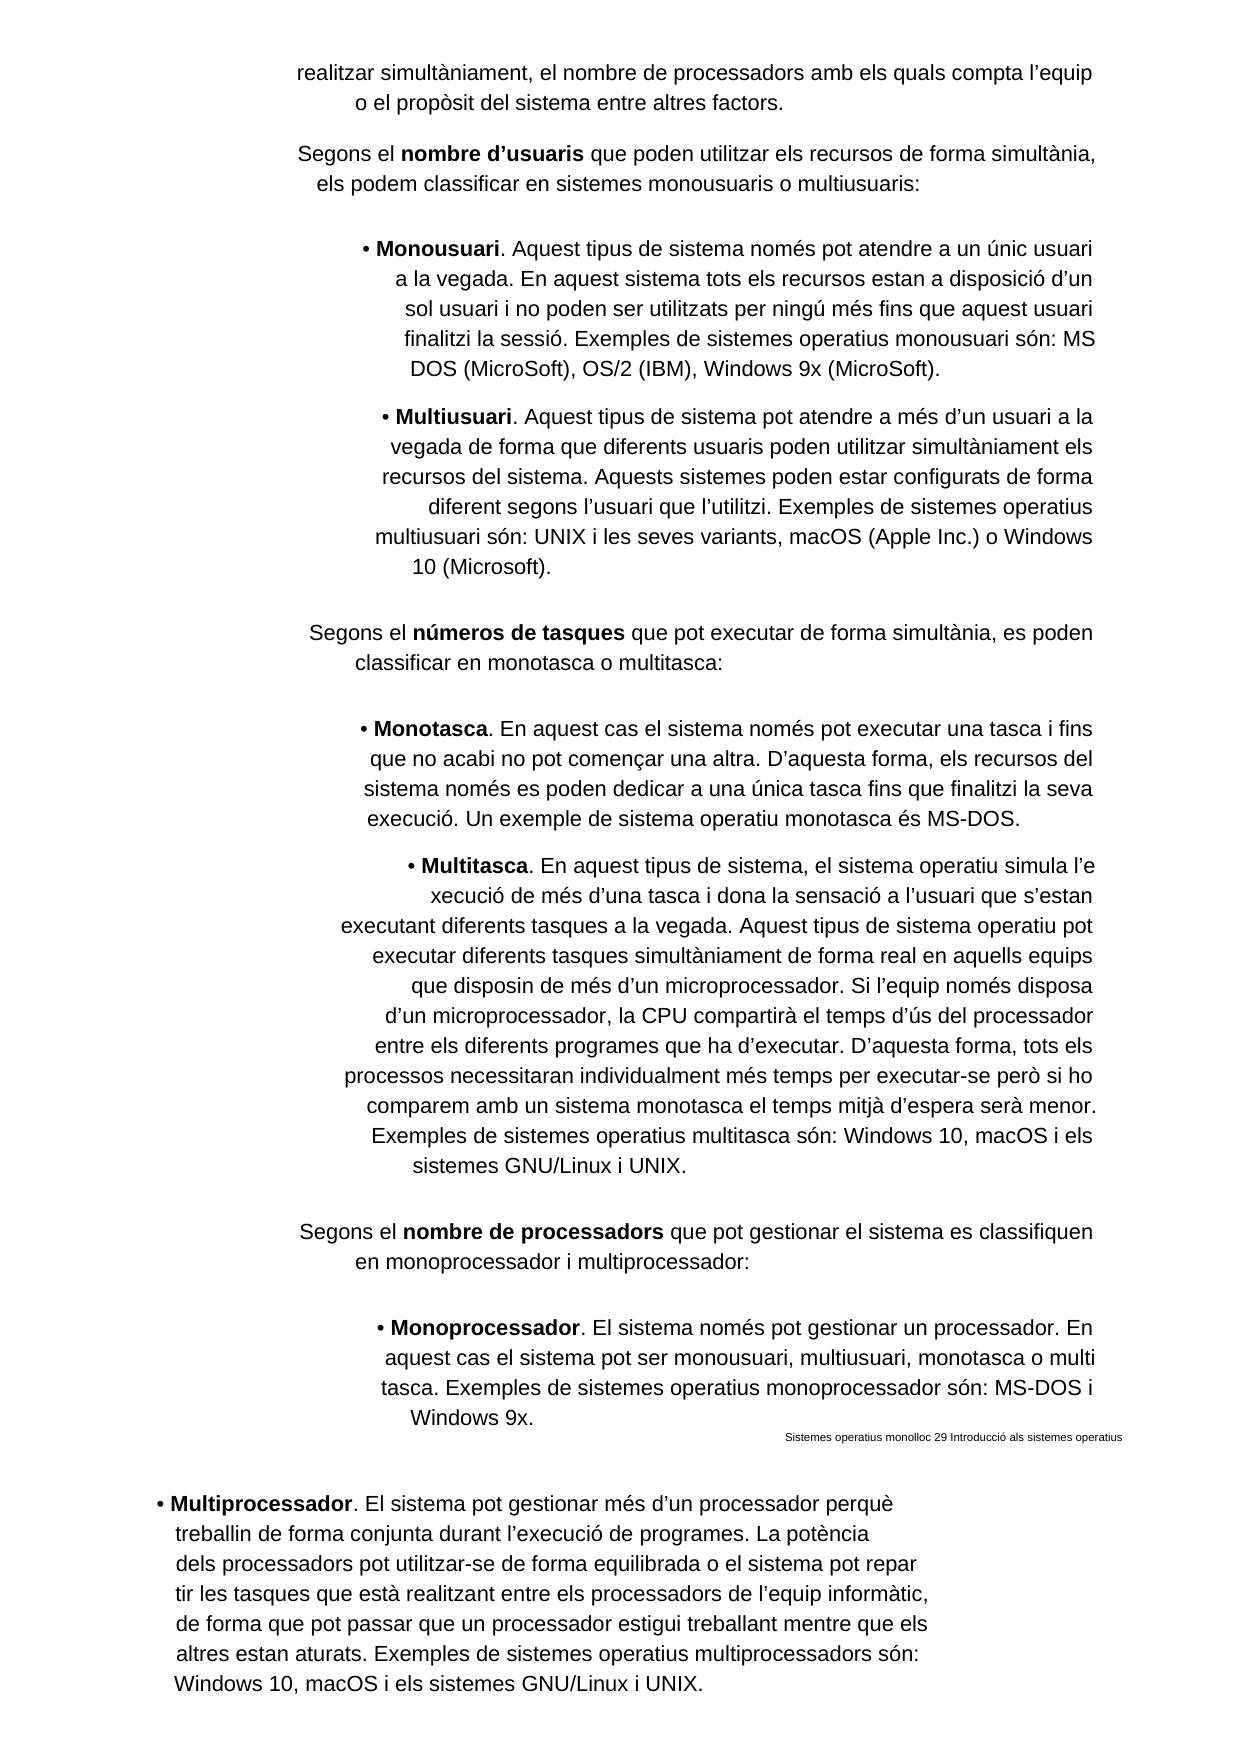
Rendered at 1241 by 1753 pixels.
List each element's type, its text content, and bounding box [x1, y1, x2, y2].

text Windows 9x. [410, 1405, 1122, 1430]
text o el propòsit del sistema entre altres factors. [355, 90, 1122, 115]
text multiusuari són: UNIX i les seves variants, macOS (Apple Inc.) o Windows [0, 524, 1093, 549]
text DOS (MicroSoft), OS/2 (IBM), Windows 9x (MicroSoft). [0, 356, 941, 382]
text sistema només es poden dedicar a una única tasca fins que finalitzi la seva [0, 776, 1093, 801]
text de forma que pot passar que un processador estigui treballant mentre que els [176, 1611, 1122, 1636]
text els podem classificar en sistemes monousuaris o multiusuaris: [0, 170, 921, 196]
text diferent segons l’usuari que l’utilitzi. Exemples de sistemes operatius [0, 494, 1093, 519]
text processos necessitaran individualment més temps per executar-se però si ho [0, 1063, 1093, 1088]
text • Monoprocessador. El sistema només pot gestionar un processador. En [0, 1315, 1093, 1340]
text executar diferents tasques simultàniament de forma real en aquells equips [0, 943, 1093, 968]
text realitzar simultàniament, el nombre de processadors amb els quals compta l’equip [0, 60, 1093, 85]
text dels processadors pot utilitzar-se de forma equilibrada o el sistema pot repar [176, 1551, 1122, 1576]
text xecució de més d’una tasca i dona la sensació a l’usuari que s’estan [0, 883, 1093, 908]
text vegada de forma que diferents usuaris poden utilitzar simultàniament els [0, 434, 1093, 459]
text finalitzi la sessió. Exemples de sistemes operatius monousuari són: MS [0, 326, 1096, 352]
text • Multiusuari. Aquest tipus de sistema pot atendre a més d’un usuari a la [0, 404, 1093, 429]
text altres estan aturats. Exemples de sistemes operatius multiprocessadors són: [176, 1641, 1122, 1666]
text recursos del sistema. Aquests sistemes poden estar configurats de forma [0, 464, 1093, 489]
text d’un microprocessador, la CPU compartirà el temps d’ús del processador [0, 1003, 1094, 1028]
text comparem amb un sistema monotasca el temps mitjà d’espera serà menor. [0, 1093, 1097, 1118]
text tasca. Exemples de sistemes operatius monoprocessador són: MS-DOS i [0, 1375, 1093, 1400]
text aquest cas el sistema pot ser monousuari, multiusuari, monotasca o multi [0, 1345, 1096, 1370]
text que no acabi no pot començar una altra. D’aquesta forma, els recursos del [0, 746, 1093, 771]
text que disposin de més d’un microprocessador. Si l’equip només disposa [0, 973, 1093, 998]
text • Multiprocessador. El sistema pot gestionar més d’un processador perquè [156, 1491, 1122, 1516]
text a la vegada. En aquest sistema tots els recursos estan a disposició d’un [0, 266, 1093, 292]
text tir les tasques que està realitzant entre els processadors de l’equip informàtic, [175, 1581, 1122, 1606]
text Sistemes operatius monolloc 29 Introducció als sistemes operatius [0, 1430, 1123, 1443]
text • Monotasca. En aquest cas el sistema només pot executar una tasca i fins [0, 716, 1093, 741]
text classificar en monotasca o multitasca: [355, 650, 1122, 675]
text sol usuari i no poden ser utilitzats per ningú més fins que aquest usuari [0, 296, 1093, 322]
text • Monousuari. Aquest tipus de sistema només pot atendre a un únic usuari [0, 236, 1093, 262]
text • Multitasca. En aquest tipus de sistema, el sistema operatiu simula l’e [0, 853, 1096, 878]
text Segons el nombre de processadors que pot gestionar el sistema es classifiquen [0, 1219, 1093, 1244]
text en monoprocessador i multiprocessador: [355, 1249, 1122, 1274]
text 10 (Microsoft). [412, 554, 1122, 579]
text Segons el nombre d’usuaris que poden utilitzar els recursos de forma simultània, [0, 140, 1096, 166]
text Segons el números de tasques que pot executar de forma simultània, es poden [0, 620, 1093, 645]
text execució. Un exemple de sistema operatiu monotasca és MS-DOS. [0, 806, 1021, 831]
text Exemples de sistemes operatius multitasca són: Windows 10, macOS i els [0, 1123, 1093, 1148]
text Windows 10, macOS i els sistemes GNU/Linux i UNIX. [174, 1671, 1122, 1696]
text entre els diferents programes que ha d’executar. D’aquesta forma, tots els [0, 1033, 1093, 1058]
text treballin de forma conjunta durant l’execució de programes. La potència [175, 1521, 1122, 1546]
text executant diferents tasques a la vegada. Aquest tipus de sistema operatiu pot [0, 913, 1093, 938]
text sistemes GNU/Linux i UNIX. [412, 1153, 1122, 1178]
